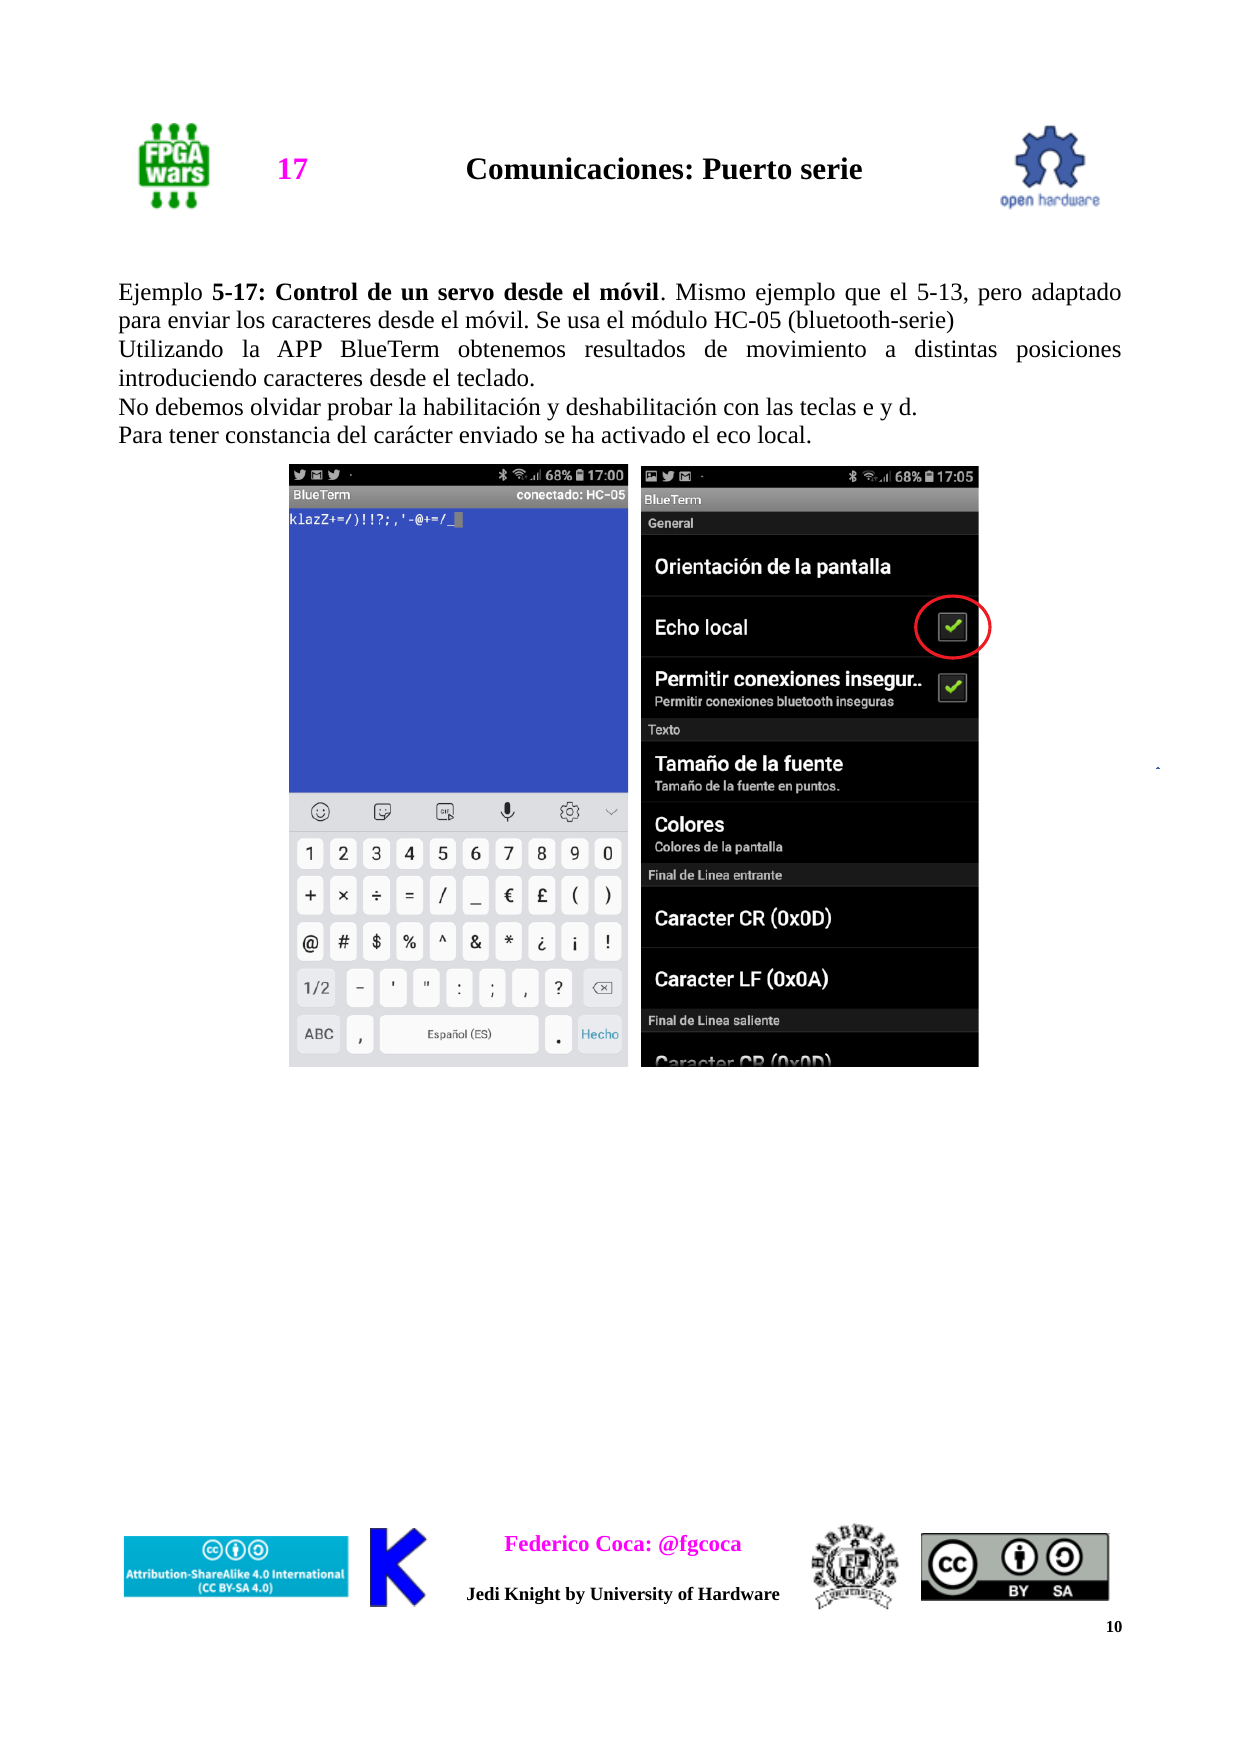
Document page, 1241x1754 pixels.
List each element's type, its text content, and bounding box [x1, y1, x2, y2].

picture [811, 1523, 901, 1611]
picture [921, 1533, 1110, 1601]
picture [641, 466, 979, 1067]
picture [996, 123, 1106, 213]
picture [132, 123, 222, 213]
picture [370, 1528, 428, 1607]
picture [289, 464, 629, 1067]
text Utilizando la APP BlueTerm obtenemos resultados de movimiento a distintas posiciones introduciendo caracteres desde el teclado. [118, 334, 1122, 392]
picture [123, 1536, 349, 1598]
text No debemos olvidar probar la habilitación y deshabilitación con las teclas e y d. [118, 392, 1122, 421]
text Ejemplo 5-17: Control de un servo desde el móvil. Mismo ejemplo que el 5-13, pero adaptado para enviar los caracteres desde el móvil. Se usa el módulo HC-05 (bluetooth-serie) [118, 277, 1122, 334]
picture [918, 598, 979, 656]
text Para tener constancia del carácter enviado se ha activado el eco local. [118, 421, 1122, 449]
